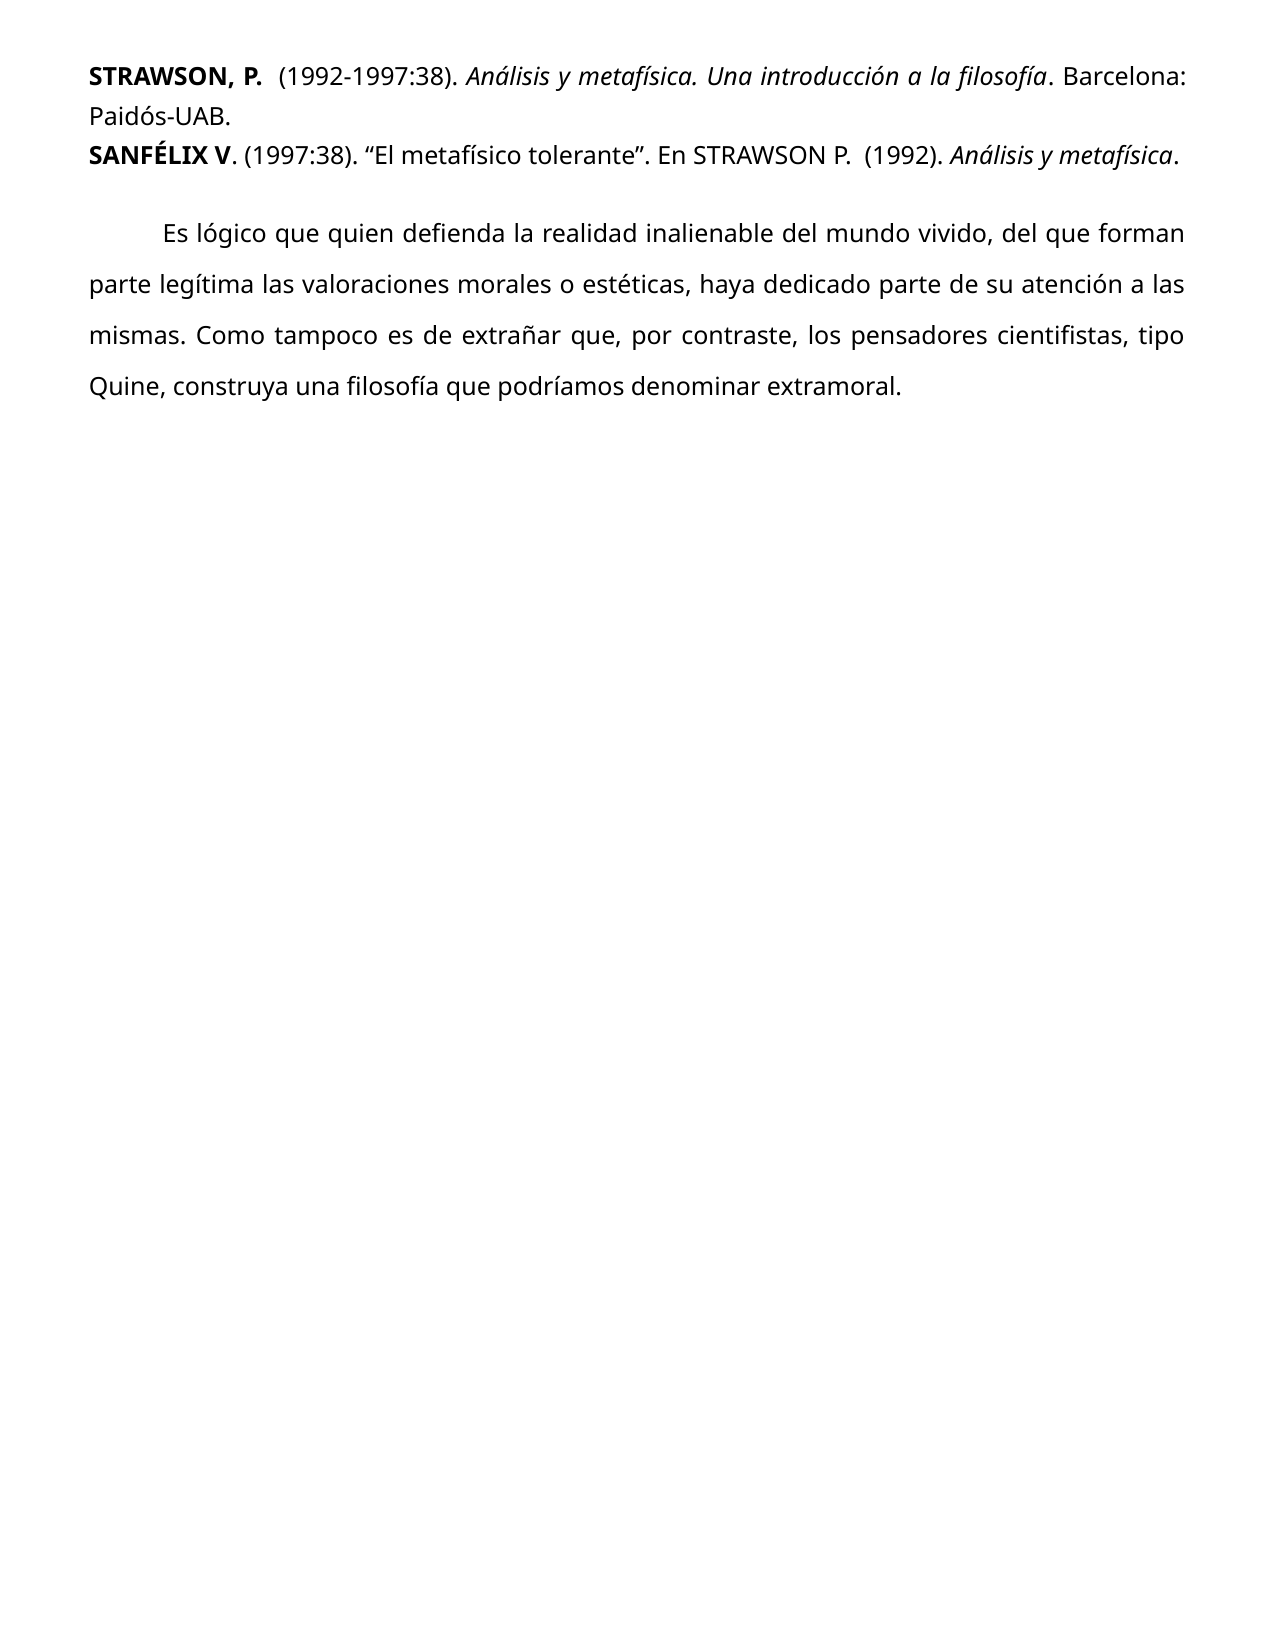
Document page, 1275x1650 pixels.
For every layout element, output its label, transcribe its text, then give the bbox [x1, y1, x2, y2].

text STRAWSON, P. (1992-1997:38). Análisis y metafísica. Una introducción a la filosofía. Barcelona: Paidós-UAB. [88, 59, 1186, 132]
text SANFÉLIX V. (1997:38). “El metafísico tolerante”. En STRAWSON P. (1992). Análisis y metafísica. [88, 137, 1186, 171]
text Es lógico que quien defienda la realidad inalienable del mundo vivido, del que forman parte legítima las valoraciones morales o estéticas, haya dedicado parte de su atención a las mismas. Como tampoco es de extrañar que, por contraste, los pensadores cientifistas, tipo Quine, construya una filosofía que podríamos denominar extramoral. [88, 216, 1186, 403]
